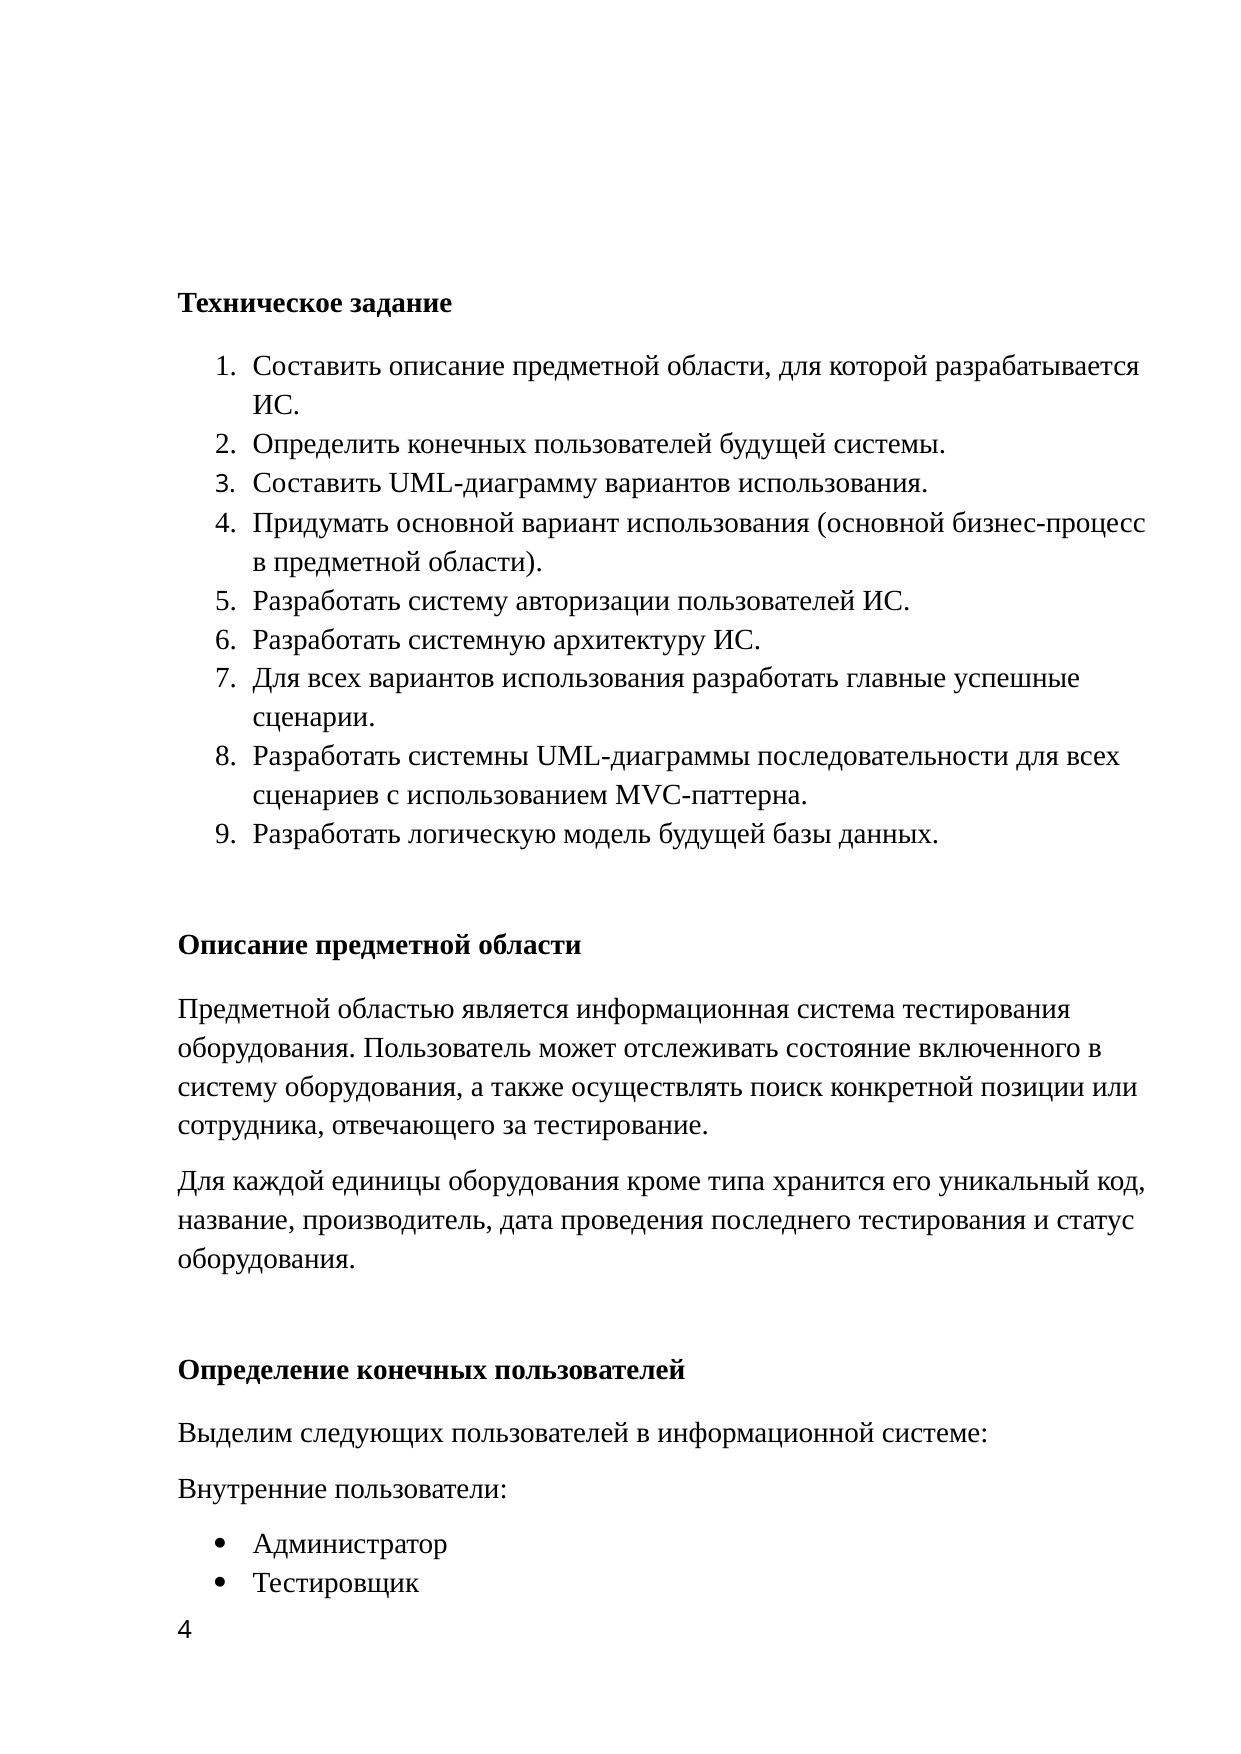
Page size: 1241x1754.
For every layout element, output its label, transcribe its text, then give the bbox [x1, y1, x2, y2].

list Администратор [215, 1527, 1152, 1560]
text Выделим следующих пользователей в информационной системе: [177, 1416, 1152, 1449]
list Составить описание предметной области, для которой разрабатывается ИС. [215, 348, 1152, 421]
list Разработать логическую модель будущей базы данных. [215, 816, 1152, 849]
list Придумать основной вариант использования (основной бизнес-процесс в предметной области). [215, 505, 1152, 578]
subtitle Определение конечных пользователей [177, 1352, 1152, 1385]
list Разработать систему авторизации пользователей ИС. [215, 583, 1152, 616]
list Тестировщик [215, 1566, 1152, 1599]
list Для всех вариантов использования разработать главные успешные сценарии. [215, 661, 1152, 733]
list Разработать системны UМL-диаграммы последовательности для всех сценариев с использованием МVС-паттерна. [215, 738, 1152, 811]
list Составить UML-диаграмму вариантов использования. [215, 465, 1152, 500]
text Предметной областью является информационная система тестирования оборудования. Пользователь может отслеживать состояние включенного в систему оборудования, а также осуществлять поиск конкретной позиции или сотрудника, отвечающего за тестирование. [177, 991, 1152, 1141]
subtitle Описание предметной области [177, 927, 1152, 961]
text Для каждой единицы оборудования кроме типа хранится его уникальный код, название, производитель, дата проведения последнего тестирования и статус оборудования. [177, 1163, 1152, 1274]
list Разработать системную архитектуру ИС. [215, 622, 1152, 655]
subtitle Техническое задание [177, 285, 1152, 318]
list Определить конечных пользователей будущей системы. [215, 426, 1152, 460]
text Внутренние пользователи: [177, 1471, 1152, 1505]
